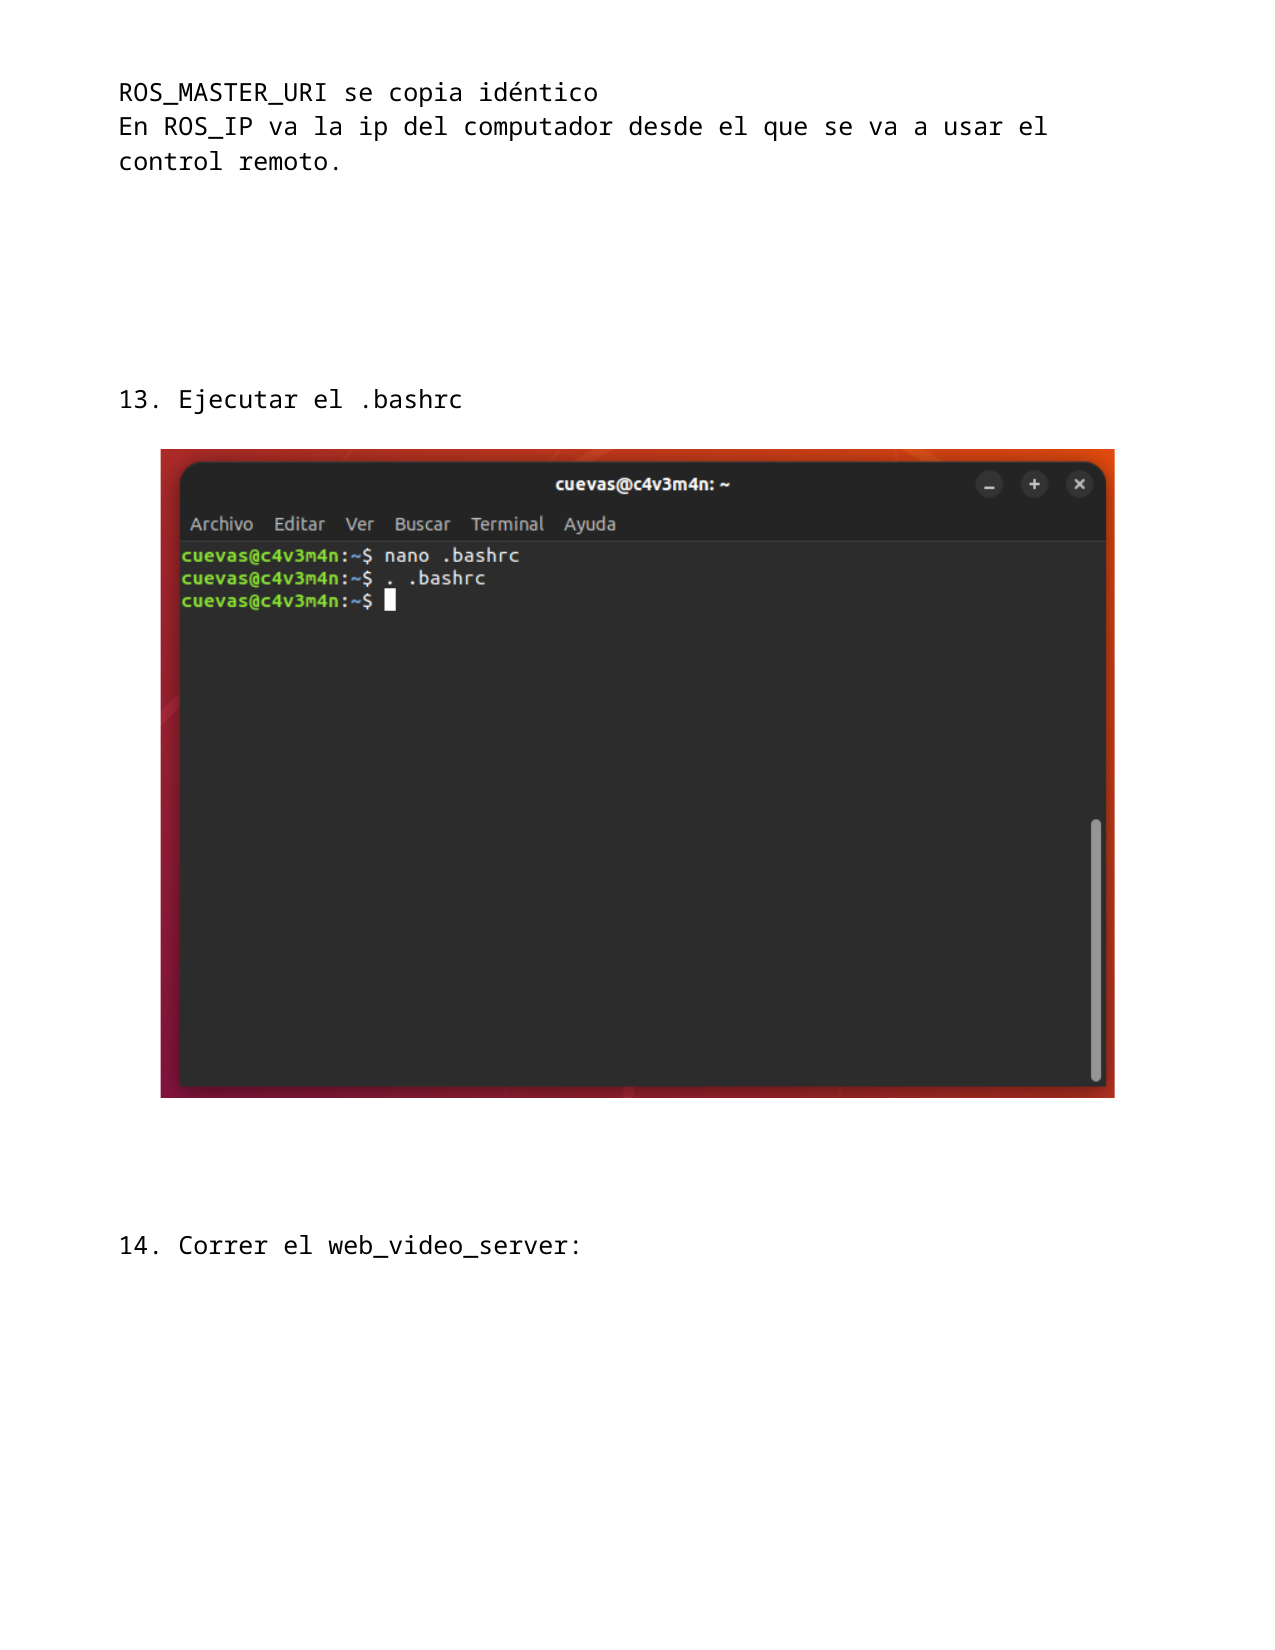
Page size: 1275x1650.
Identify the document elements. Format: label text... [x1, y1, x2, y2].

text 14. Correr el web_video_server: [118, 1228, 1157, 1262]
text 13. Ejecutar el .bashrc [118, 382, 1157, 416]
text En ROS_IP va la ip del computador desde el que se va a usar el control remoto. [118, 109, 1157, 177]
text ROS_MASTER_URI se copia idéntico [118, 75, 1157, 109]
